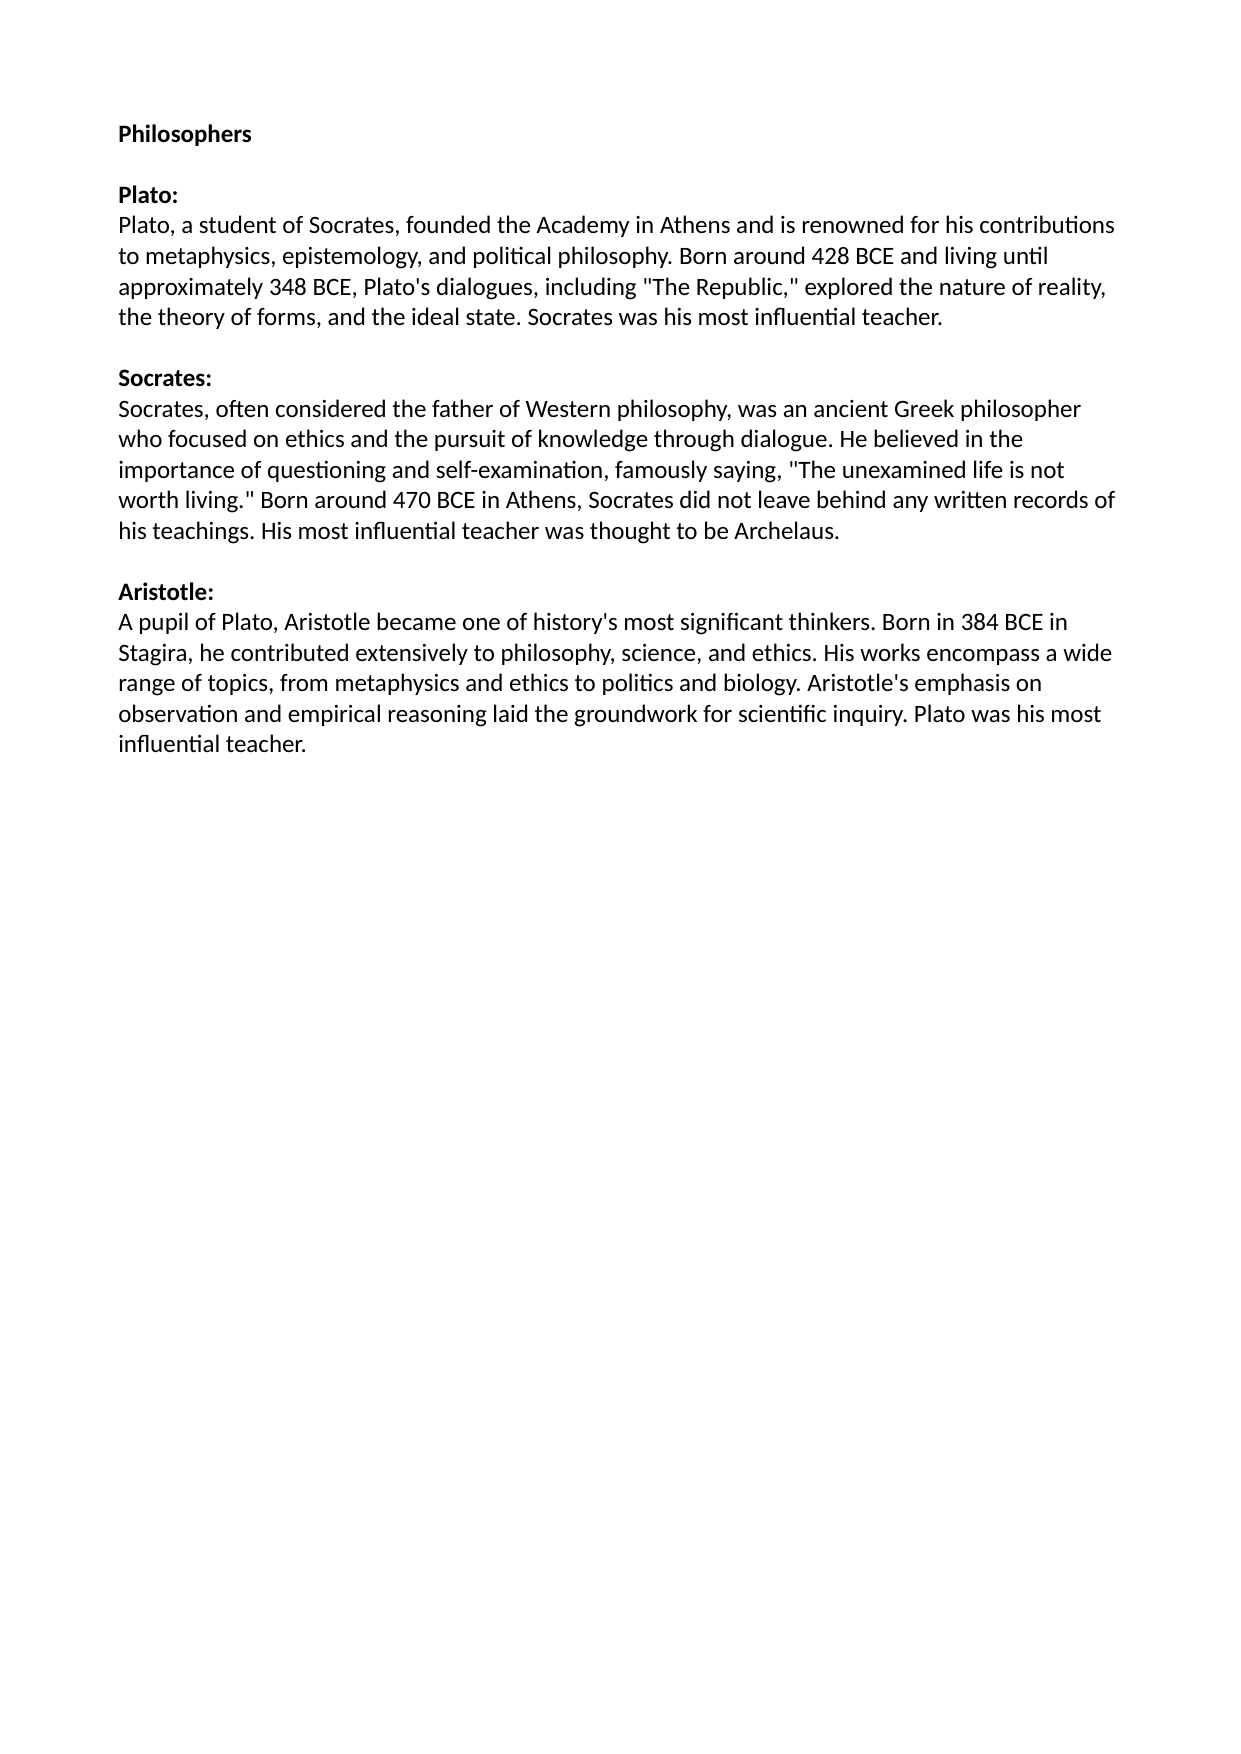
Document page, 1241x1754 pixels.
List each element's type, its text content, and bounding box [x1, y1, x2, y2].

text Plato: [118, 179, 1122, 210]
text Socrates, often considered the father of Western philosophy, was an ancient Greek philosopher who focused on ethics and the pursuit of knowledge through dialogue. He believed in the importance of questioning and self-examination, famously saying, "The unexamined life is not worth living." Born around 470 BCE in Athens, Socrates did not leave behind any written records of his teachings. His most influential teacher was thought to be Archelaus. [118, 393, 1122, 545]
text Philosophers [118, 118, 1122, 149]
text Plato, a student of Socrates, founded the Academy in Athens and is renowned for his contributions to metaphysics, epistemology, and political philosophy. Born around 428 BCE and living until approximately 348 BCE, Plato's dialogues, including "The Republic," explored the nature of reality, the theory of forms, and the ideal state. Socrates was his most influential teacher. [118, 210, 1122, 332]
text A pupil of Plato, Aristotle became one of history's most significant thinkers. Born in 384 BCE in Stagira, he contributed extensively to philosophy, science, and ethics. His works encompass a wide range of topics, from metaphysics and ethics to politics and biology. Aristotle's emphasis on observation and empirical reasoning laid the groundwork for scientific inquiry. Plato was his most influential teacher. [118, 606, 1122, 759]
text Socrates: [118, 362, 1122, 393]
text Aristotle: [118, 576, 1122, 606]
